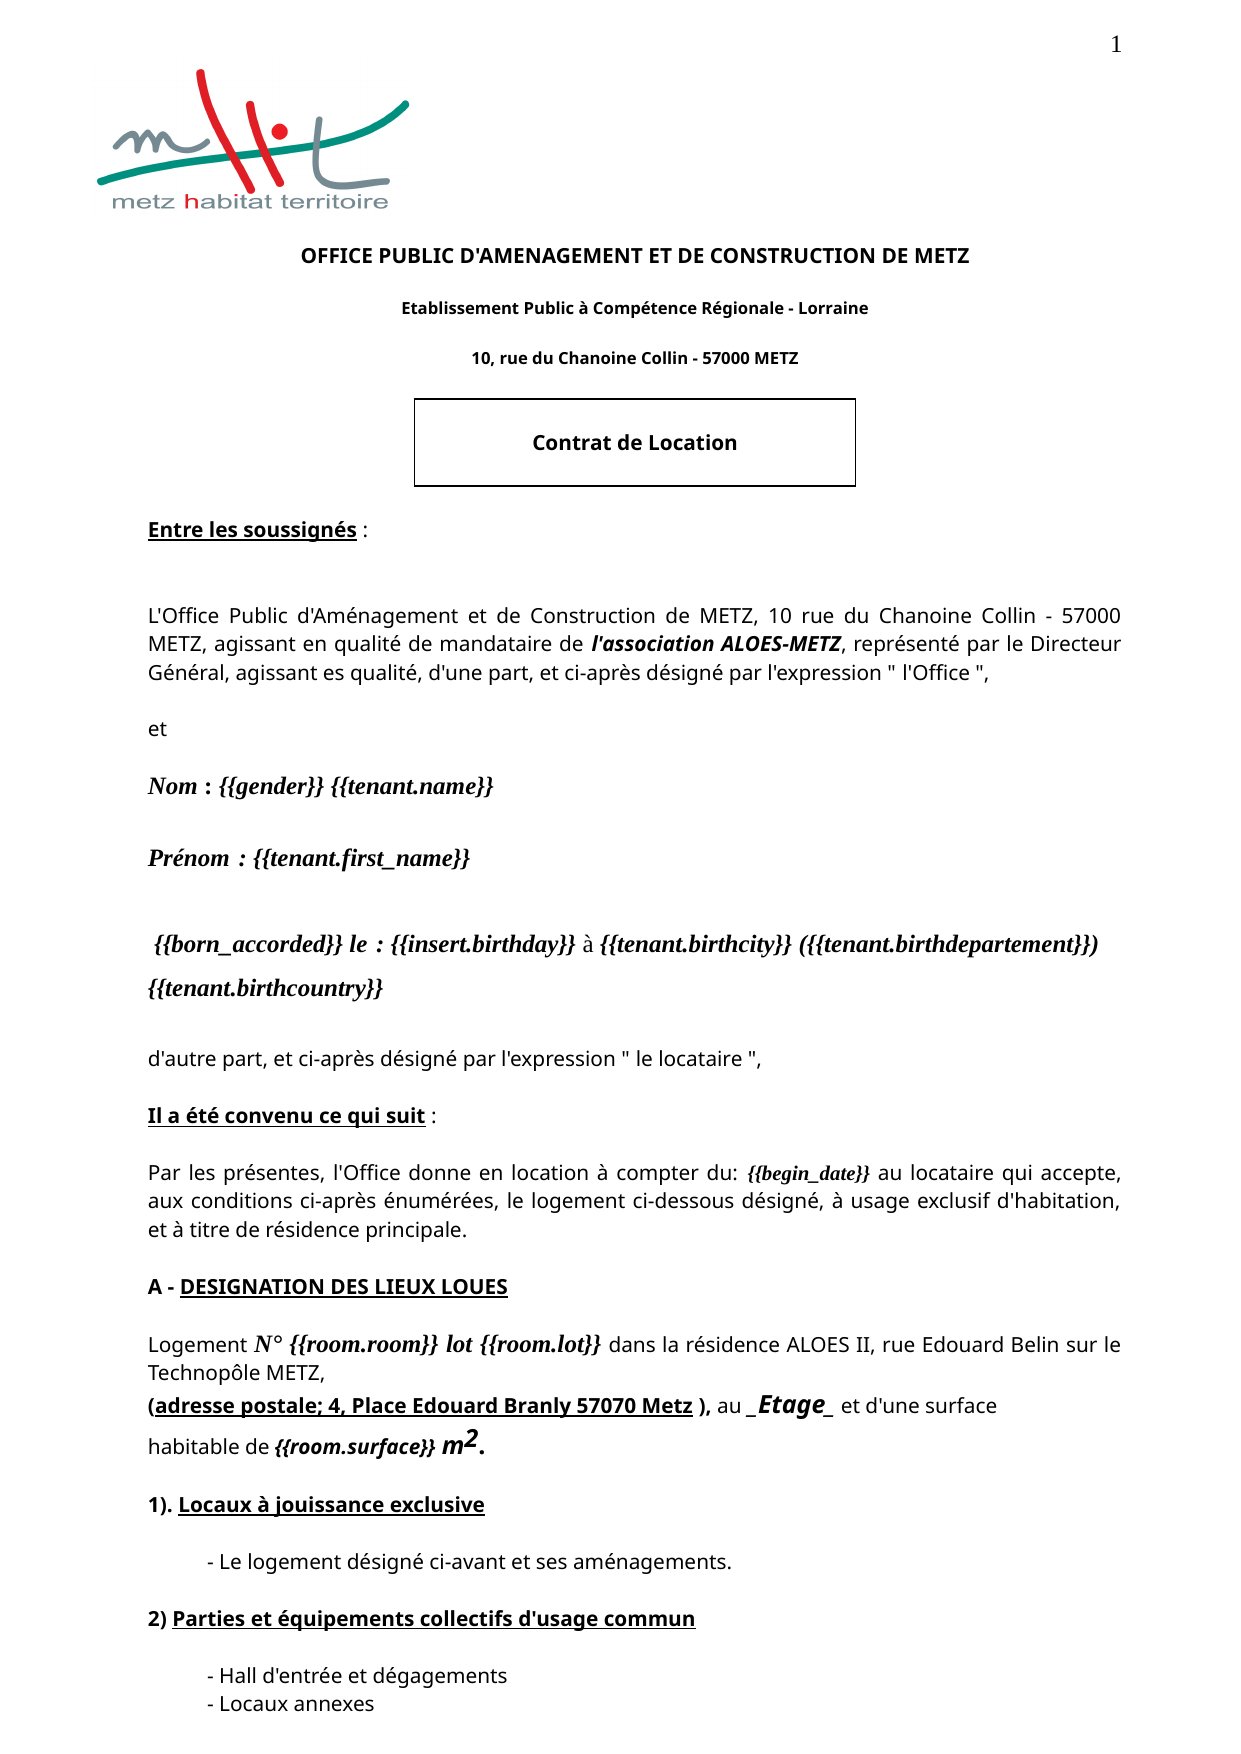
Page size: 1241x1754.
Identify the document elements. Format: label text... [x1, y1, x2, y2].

text {{born_accorded}} le : {{insert.birthday}} à {{tenant.birthcity}} ({{tenant.birthdepartement}}) {{tenant.birthcountry}} [148, 929, 1122, 1001]
text Logement N° {{room.room}} lot {{room.lot}} dans la résidence ALOES II, rue Edouard Belin sur le Technopôle METZ, [148, 1329, 1122, 1387]
subtitle Nom : {{gender}} {{tenant.name}} [148, 771, 1122, 800]
text - Locaux annexes [207, 1689, 1122, 1718]
text 1). Locaux à jouissance exclusive [148, 1490, 1122, 1518]
text - Le logement désigné ci-avant et ses aménagements. [207, 1547, 1122, 1575]
picture [88, 58, 412, 220]
text d'autre part, et ci-après désigné par l'expression " le locataire ", [148, 1044, 1122, 1073]
text 2) Parties et équipements collectifs d'usage commun [148, 1604, 1122, 1632]
text Il a été convenu ce qui suit : [148, 1101, 1122, 1130]
text - Hall d'entrée et dégagements [207, 1661, 1122, 1689]
text Entre les soussignés : [148, 515, 1122, 544]
text habitable de {{room.surface}} m2. [148, 1421, 1122, 1462]
text A - DESIGNATION DES LIEUX LOUES [148, 1272, 1122, 1300]
text Contrat de Location [415, 400, 855, 485]
text (adresse postale; 4, Place Edouard Branly 57070 Metz ), au _Etage_ et d'une surface [148, 1387, 1122, 1421]
text Par les présentes, l'Office donne en location à compter du: {{begin_date}} au locataire qui accepte, aux conditions ci-après énumérées, le logement ci-dessous désigné, à usage exclusif d'habitation, et à titre de résidence principale. [148, 1158, 1122, 1243]
text et [148, 714, 1122, 743]
text Etablissement Public à Compétence Régionale - Lorraine [148, 269, 1122, 319]
text OFFICE PUBLIC D'AMENAGEMENT ET DE CONSTRUCTION DE METZ [148, 219, 1122, 269]
text L'Office Public d'Aménagement et de Construction de METZ, 10 rue du Chanoine Collin - 57000 METZ, agissant en qualité de mandataire de l'association ALOES-METZ, représenté par le Directeur Général, agissant es qualité, d'une part, et ci-après désigné par l'expression " l'Office ", [148, 601, 1122, 686]
text 10, rue du Chanoine Collin - 57000 METZ [148, 319, 1122, 369]
text Prénom : {{tenant.first_name}} [148, 843, 1122, 872]
